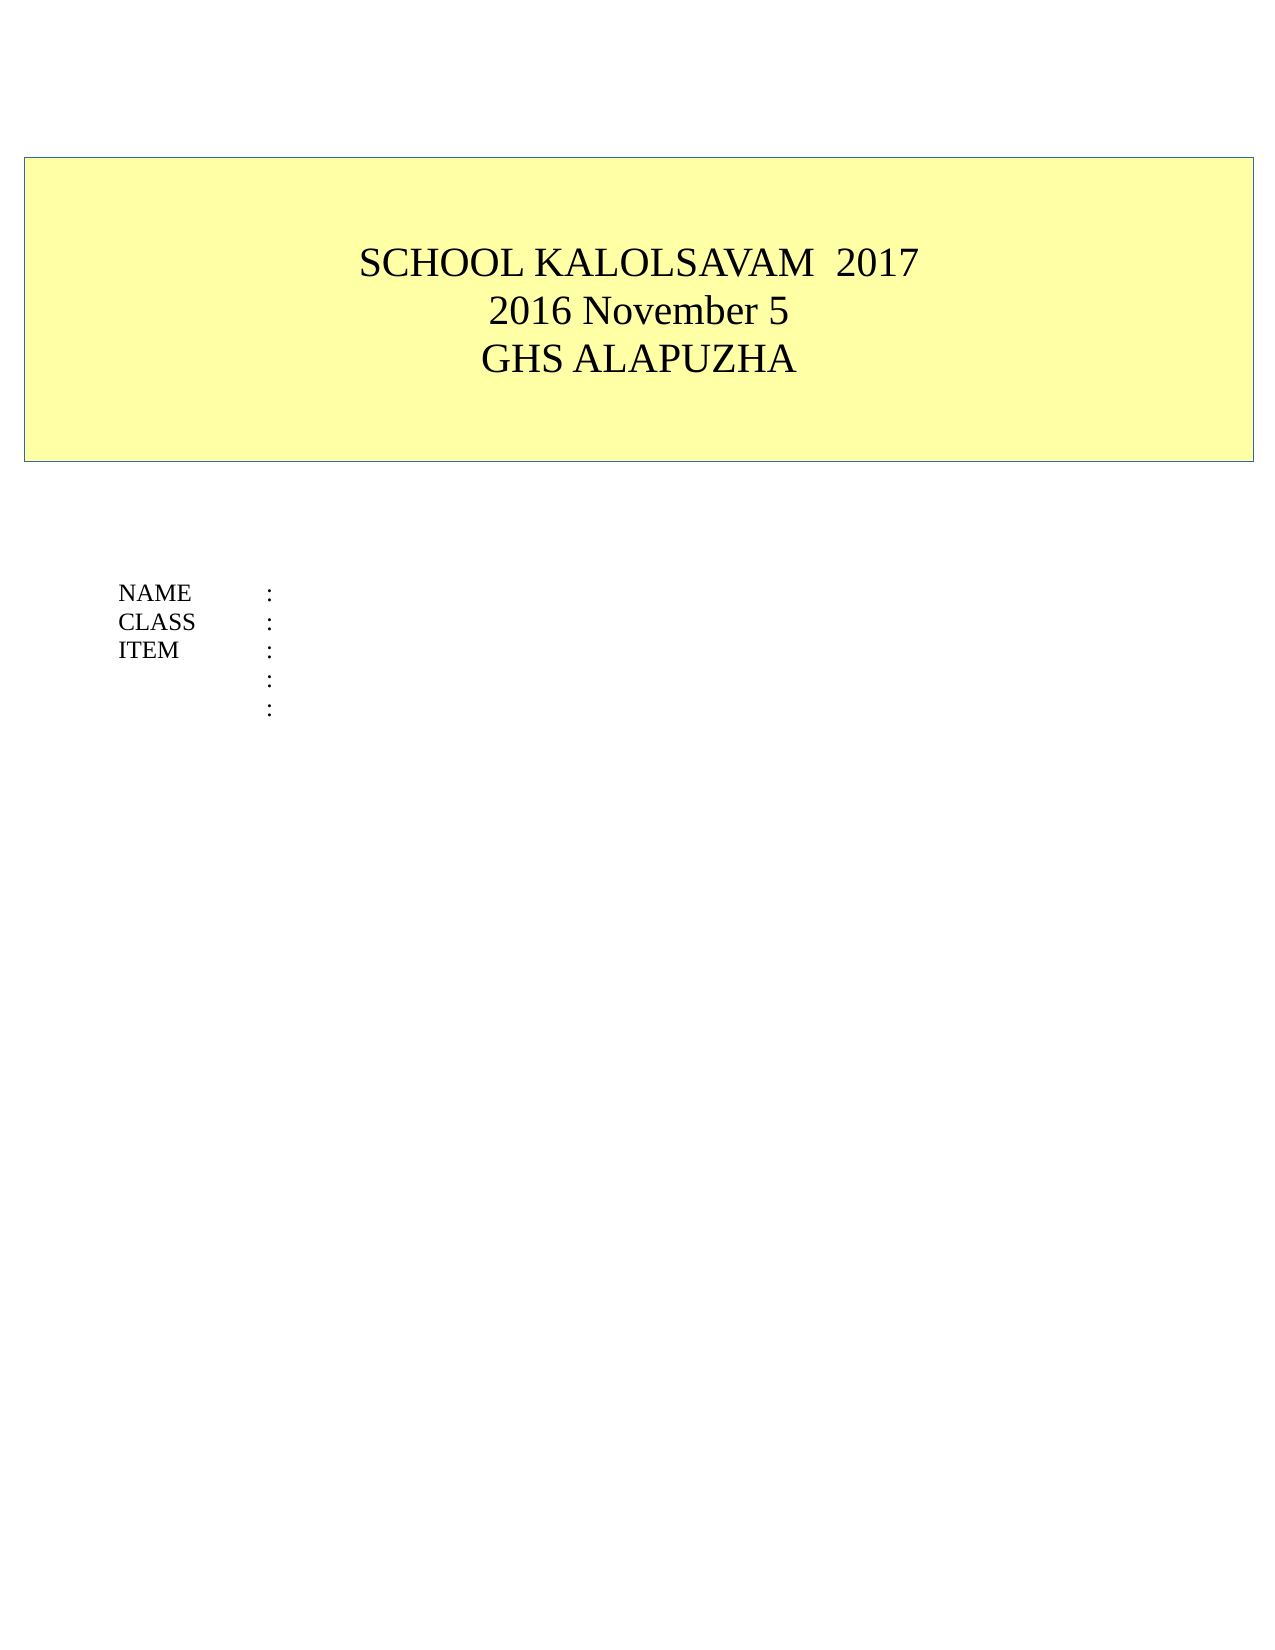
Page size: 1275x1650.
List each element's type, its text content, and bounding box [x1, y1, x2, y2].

text : [118, 664, 1157, 693]
text ITEM : [118, 636, 1157, 664]
text : [118, 693, 1157, 722]
text NAME : [118, 578, 1157, 607]
text CLASS : [118, 607, 1157, 636]
